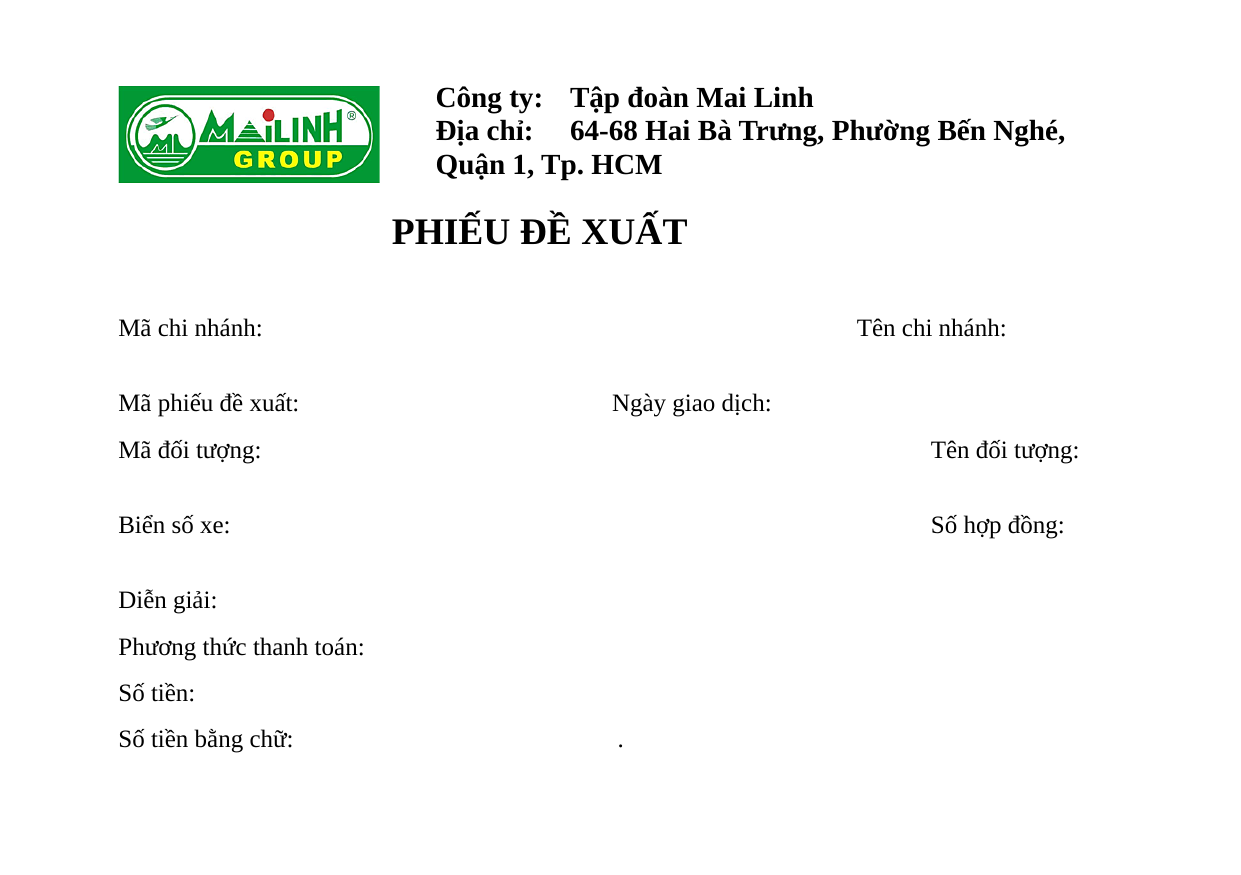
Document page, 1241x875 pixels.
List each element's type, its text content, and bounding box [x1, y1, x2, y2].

text Mã đối tượng: <o.partner_id and o.partner_id.ma_doi_tuong or ''> Tên đối tượng: <o.partner_id and o.partner_id.name or ''> [118, 435, 1122, 492]
text Công ty: Tập đoàn Mai Linh [118, 80, 1122, 113]
text Diễn giải: <get_diengiai()> [118, 585, 1122, 614]
text Mã phiếu đề xuất: <o.name> Ngày giao dịch: <get_ngay()> [118, 388, 1122, 417]
text Phương thức thanh toán: <get_phuongthuc_thanhtoan()> [118, 632, 1122, 660]
text Số tiền bằng chữ: <convert(get_sotien())>. [118, 724, 1122, 753]
picture [118, 86, 380, 183]
text Địa chỉ: 64-68 Hai Bà Trưng, Phường Bến Nghé, Quận 1, Tp. HCM [380, 113, 1122, 180]
text Biển số xe: <o.bien_so_xe_id and o.bien_so_xe_id.name or ''> Số hợp đồng: <o.so_hop_dong> [118, 510, 1122, 567]
text PHIẾU ĐỀ XUẤT <get_loai()> <get_title(o.mlg_type)> [118, 209, 1122, 295]
text Số tiền: <convert_amount(get_sotien())> [118, 678, 1122, 707]
text Mã chi nhánh: <o.chinhanh_id and o.chinhanh_id.code or ''> Tên chi nhánh: <o.chinhanh_id and o.chinhanh_id.name or ''> [118, 313, 1122, 371]
